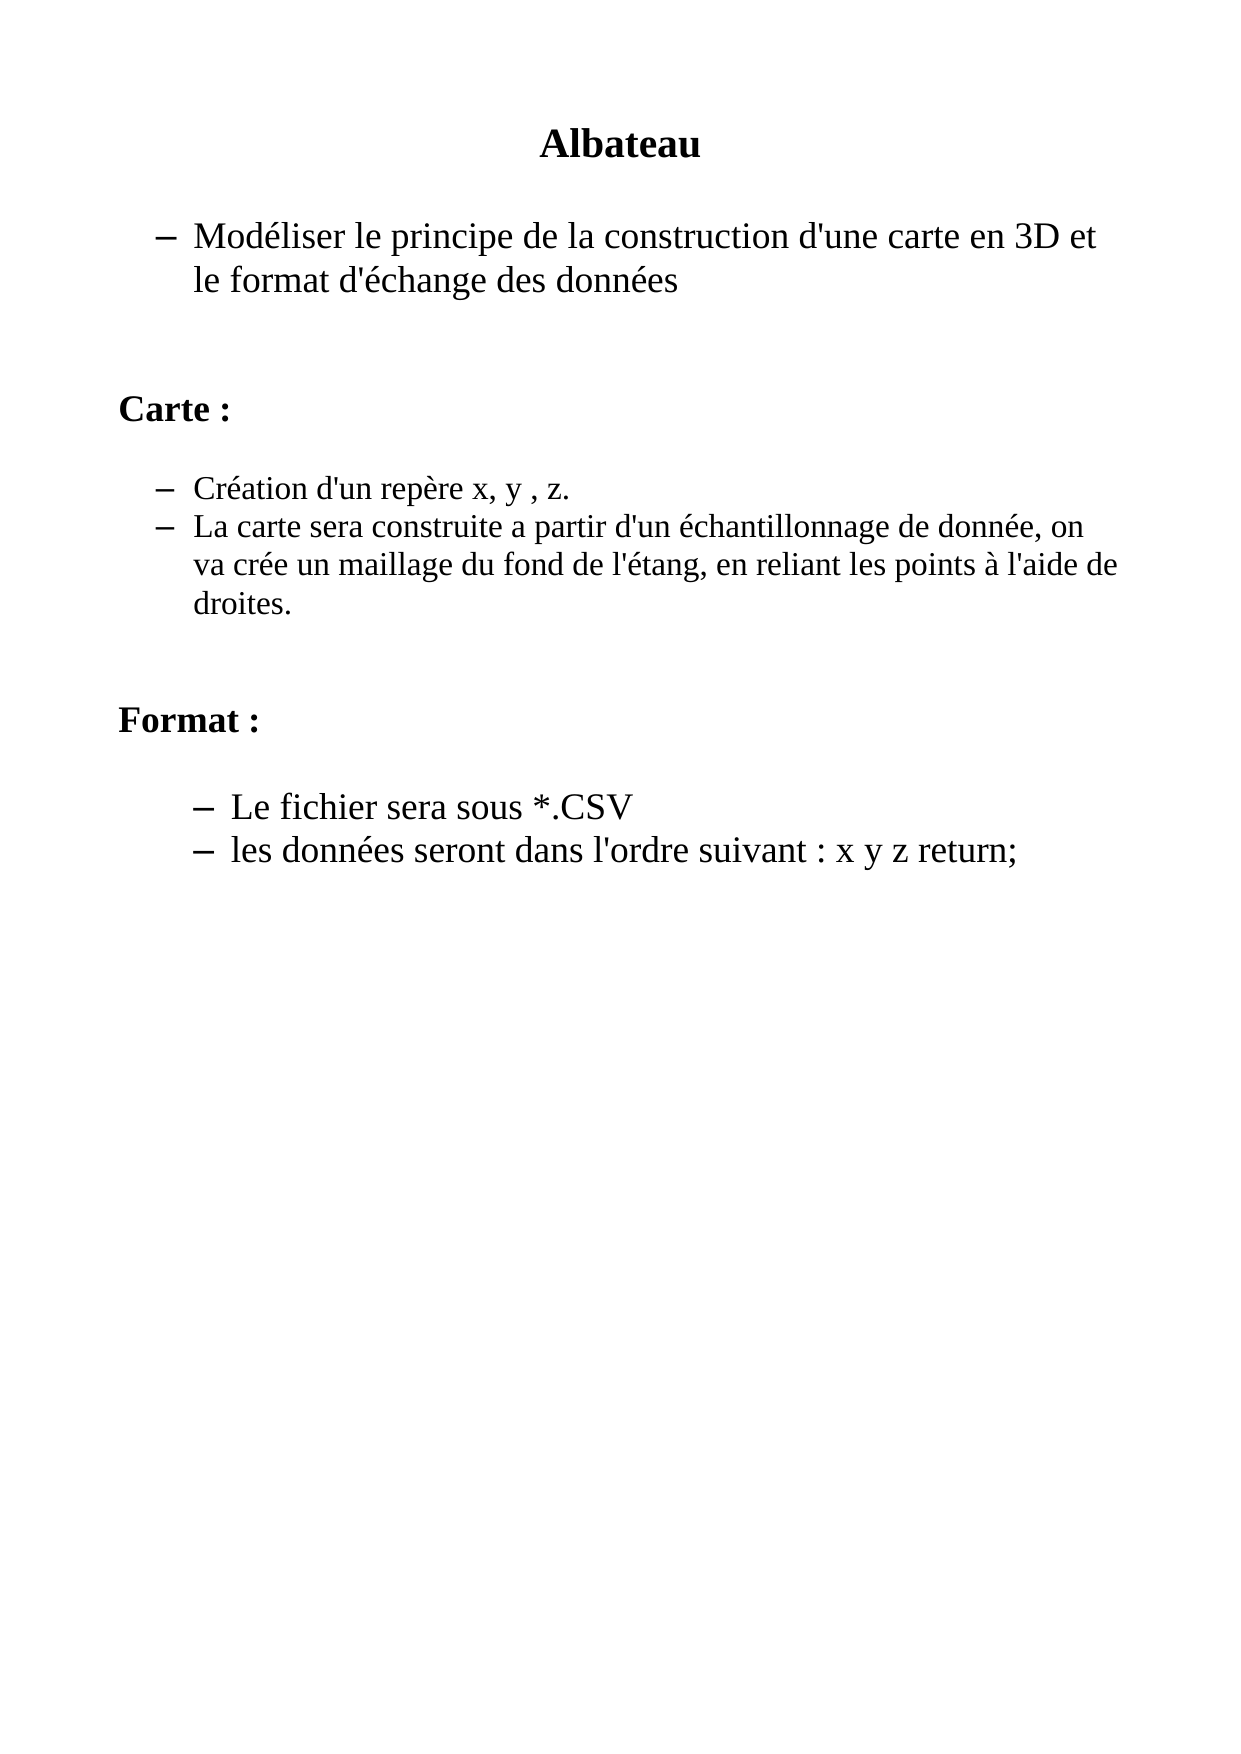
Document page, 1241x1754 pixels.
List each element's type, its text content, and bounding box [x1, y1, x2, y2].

text Format : [118, 698, 1122, 741]
list Modéliser le principe de la construction d'une carte en 3D et le format d'échange des données [156, 214, 1122, 300]
list Création d'un repère x, y , z. [156, 468, 1122, 506]
list Le fichier sera sous *.CSV [193, 784, 1122, 827]
list La carte sera construite a partir d'un échantillonnage de donnée, on va crée un maillage du fond de l'étang, en reliant les points à l'aide de droites. [156, 506, 1122, 621]
text Albateau [118, 118, 1122, 166]
text Carte : [118, 386, 1122, 429]
list les données seront dans l'ordre suivant : x y z return; [193, 827, 1122, 870]
